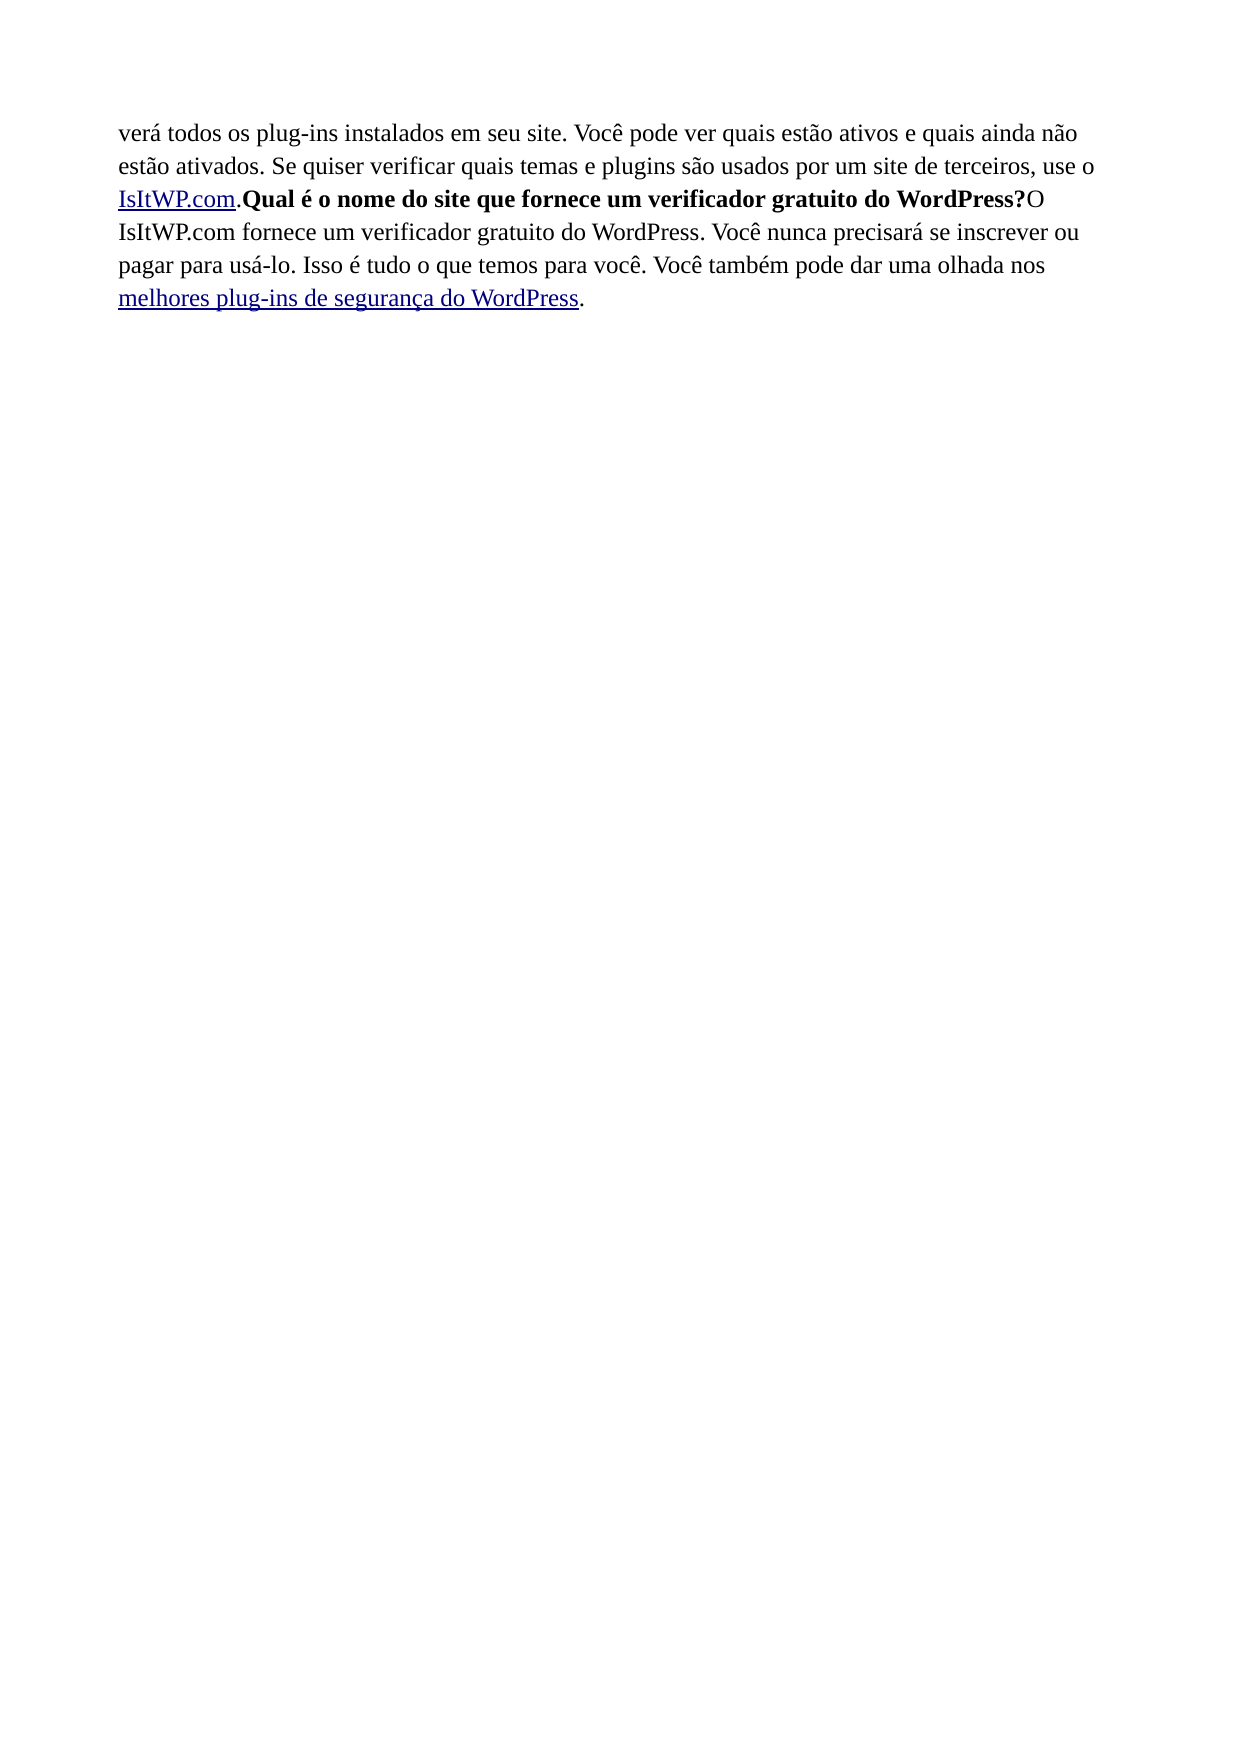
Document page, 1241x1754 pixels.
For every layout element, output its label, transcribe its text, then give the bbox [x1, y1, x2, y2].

text verá todos os plug-ins instalados em seu site. Você pode ver quais estão ativos e quais ainda não estão ativados. Se quiser verificar quais temas e plugins são usados por um site de terceiros, use o IsItWP.com.Qual é o nome do site que fornece um verificador gratuito do WordPress?O IsItWP.com fornece um verificador gratuito do WordPress. Você nunca precisará se inscrever ou pagar para usá-lo. Isso é tudo o que temos para você. Você também pode dar uma olhada nos melhores plug-ins de segurança do WordPress. [118, 118, 1122, 312]
